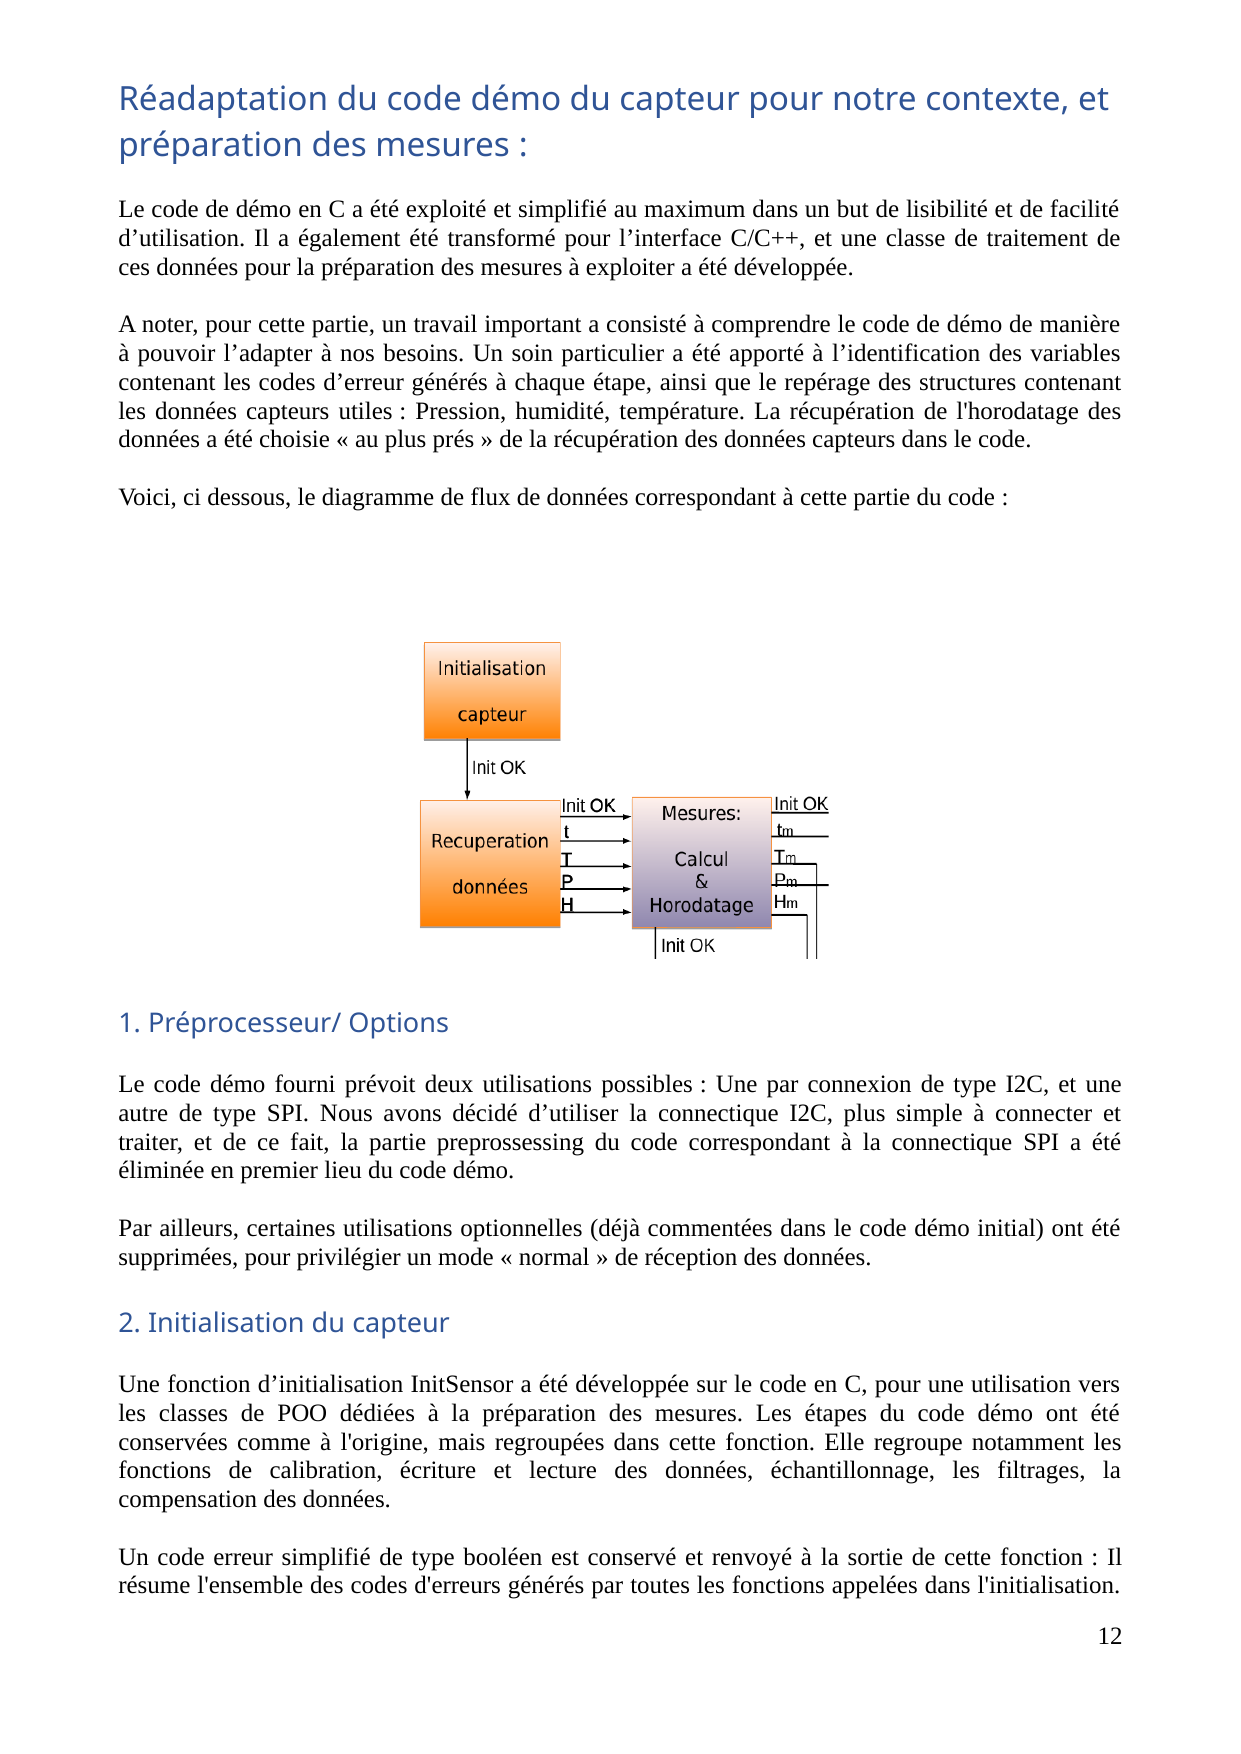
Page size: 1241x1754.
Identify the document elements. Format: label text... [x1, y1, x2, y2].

subtitle Réadaptation du code démo du capteur pour notre contexte, et préparation des mesures : [118, 75, 1122, 166]
subtitle 1. Préprocesseur/ Options [118, 1004, 1122, 1041]
text Le code de démo en C a été exploité et simplifié au maximum dans un but de lisibilité et de facilité d’utilisation. Il a également été transformé pour l’interface C/C++, et une classe de traitement de ces données pour la préparation des mesures à exploiter a été développée. [118, 194, 1122, 281]
text Voici, ci dessous, le diagramme de flux de données correspondant à cette partie du code : [118, 482, 1122, 511]
text Un code erreur simplifié de type booléen est conservé et renvoyé à la sortie de cette fonction : Il résume l'ensemble des codes d'erreurs générés par toutes les fonctions appelées dans l'initialisation. [118, 1542, 1122, 1599]
subtitle 2. Initialisation du capteur [118, 1303, 1122, 1340]
text Flux de données: mesures / horodatage [412, 609, 828, 632]
text Une fonction d’initialisation InitSensor a été développée sur le code en C, pour une utilisation vers les classes de POO dédiées à la préparation des mesures. Les étapes du code démo ont été conservées comme à l'origine, mais regroupées dans cette fonction. Elle regroupe notamment les fonctions de calibration, écriture et lecture des données, échantillonnage, les filtrages, la compensation des données. [118, 1369, 1122, 1513]
text Le code démo fourni prévoit deux utilisations possibles : Une par connexion de type I2C, et une autre de type SPI. Nous avons décidé d’utiliser la connectique I2C, plus simple à connecter et traiter, et de ce fait, la partie preprossessing du code correspondant à la connectique SPI a été éliminée en premier lieu du code démo. [118, 1069, 1122, 1184]
text A noter, pour cette partie, un travail important a consisté à comprendre le code de démo de manière à pouvoir l’adapter à nos besoins. Un soin particulier a été apporté à l’identification des variables contenant les codes d’erreur générés à chaque étape, ainsi que le repérage des structures contenant les données capteurs utiles : Pression, humidité, température. La récupération de l'horodatage des données a été choisie « au plus prés » de la récupération des données capteurs dans le code. [118, 309, 1122, 453]
text Par ailleurs, certaines utilisations optionnelles (déjà commentées dans le code démo initial) ont été supprimées, pour privilégier un mode « normal » de réception des données. [118, 1213, 1122, 1271]
